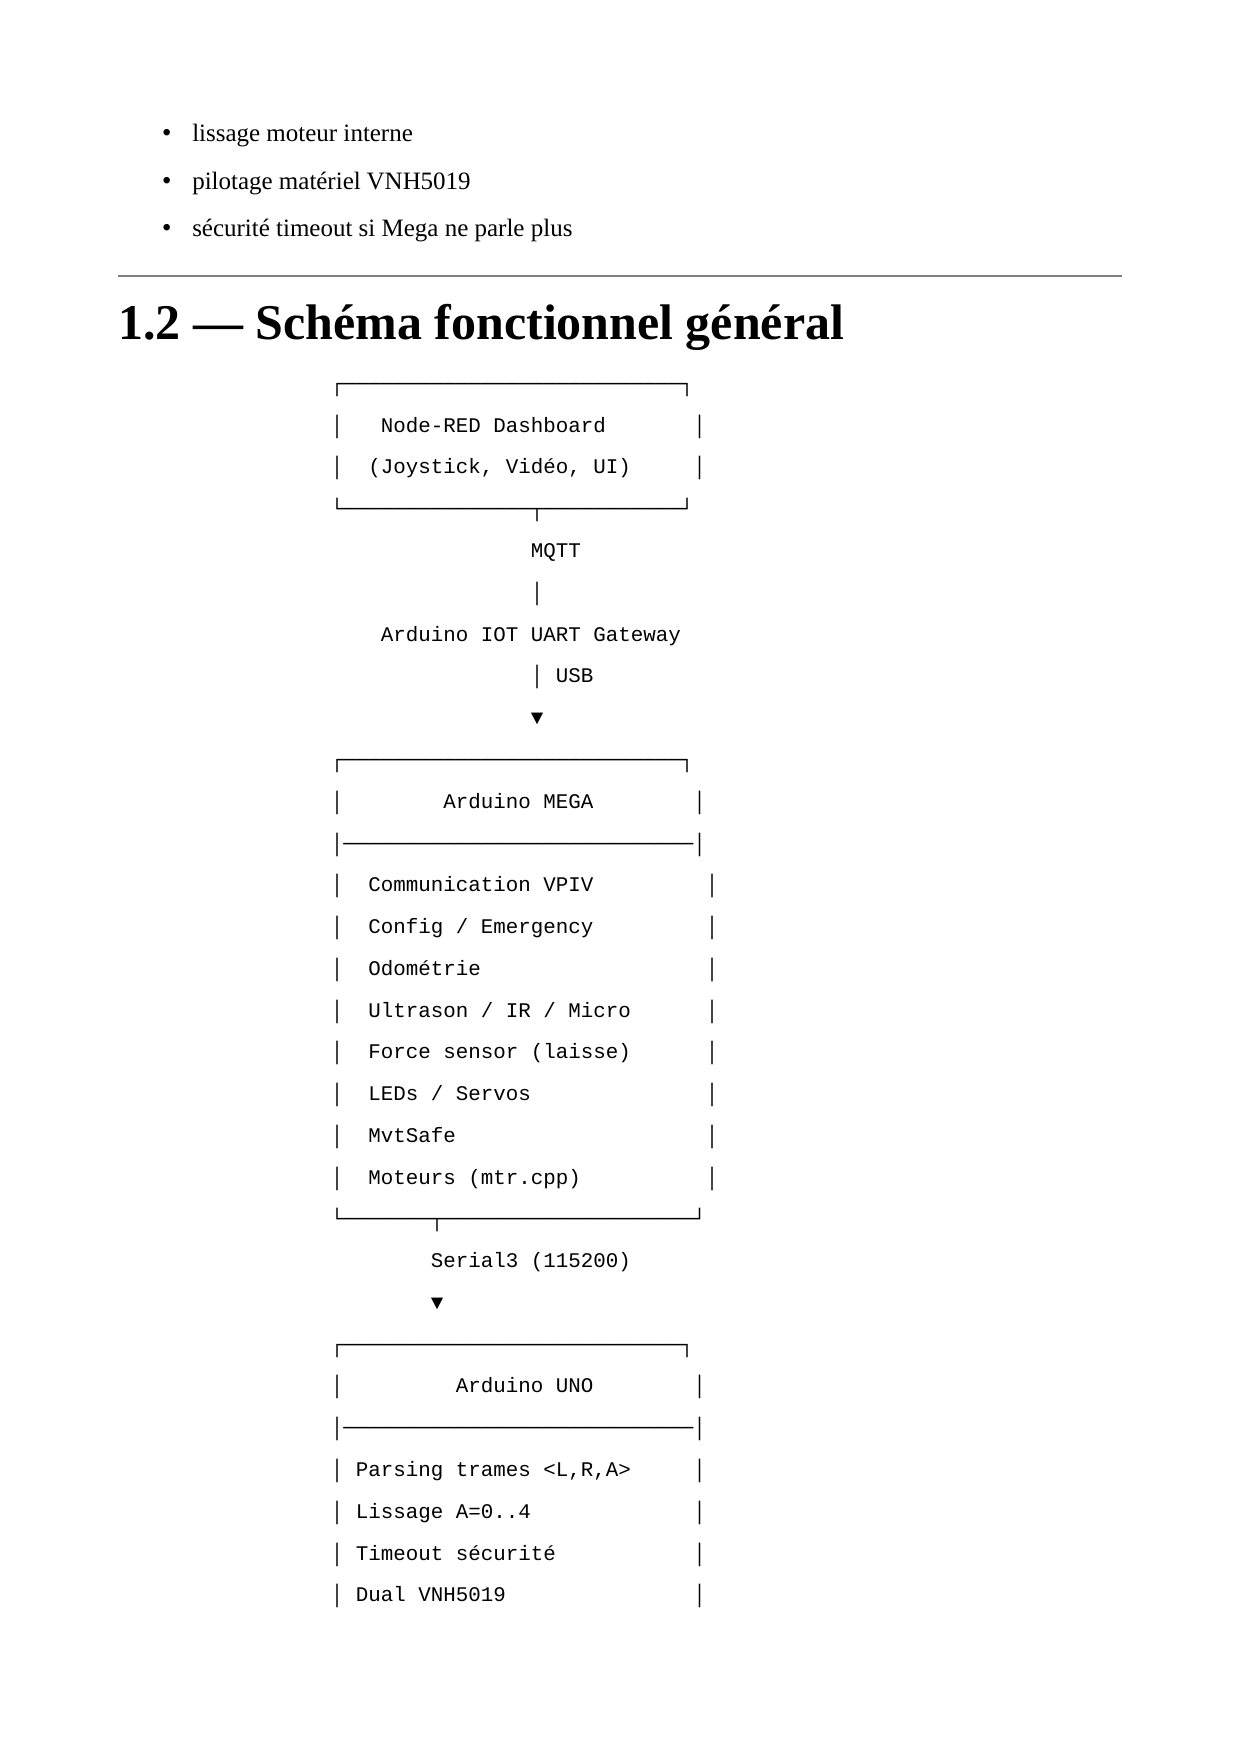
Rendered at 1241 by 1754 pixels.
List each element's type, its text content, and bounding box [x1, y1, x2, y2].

text MQTT [118, 540, 1122, 564]
text │ Moteurs (mtr.cpp) │ [337, 1167, 711, 1190]
text │ Node-RED Dashboard │ [700, 415, 1122, 438]
text │ Timeout sécurité │ [118, 1543, 336, 1566]
text │ Lissage A=0..4 │ [337, 1501, 699, 1524]
list lissage moteur interne [162, 118, 1122, 147]
text │ Odométrie │ [712, 958, 1122, 981]
text │ Timeout sécurité │ [337, 1543, 699, 1566]
text │ Force sensor (laisse) │ [118, 1041, 1122, 1065]
text │ Odométrie │ [337, 958, 711, 981]
text │ Node-RED Dashboard │ [118, 415, 336, 438]
text │────────────────────────────│ [118, 1417, 1122, 1441]
list pilotage matériel VNH5019 [162, 166, 1122, 194]
text │ Moteurs (mtr.cpp) │ [712, 1167, 1122, 1190]
text │ Parsing trames <L,R,A> │ [118, 1459, 1122, 1483]
text └───────┬────────────────────┘ [118, 1208, 1122, 1232]
text │ USB [118, 665, 1122, 689]
text │ Lissage A=0..4 │ [118, 1501, 336, 1524]
text │ Dual VNH5019 │ [118, 1584, 1122, 1608]
text │ Node-RED Dashboard │ [337, 415, 699, 438]
text │ [118, 582, 1122, 606]
text │ Arduino MEGA │ [337, 791, 699, 814]
text ▼ [118, 1292, 1122, 1316]
subtitle 1.2 — Schéma fonctionnel général [118, 292, 1122, 350]
text ┌───────────────────────────┐ [118, 1334, 1122, 1357]
text └───────────────┬───────────┘ [118, 498, 1122, 522]
text ┌───────────────────────────┐ [118, 373, 1122, 397]
text │ MvtSafe │ [337, 1125, 711, 1148]
text Serial3 (115200) [118, 1250, 1122, 1274]
text │ Communication VPIV │ [118, 874, 1122, 898]
text │ MvtSafe │ [118, 1125, 336, 1148]
text │────────────────────────────│ [118, 832, 1122, 856]
text │ Moteurs (mtr.cpp) │ [118, 1167, 336, 1190]
text │ Timeout sécurité │ [700, 1543, 1122, 1566]
text │ LEDs / Servos │ [118, 1083, 1122, 1107]
text │ Arduino MEGA │ [118, 791, 336, 814]
text │ (Joystick, Vidéo, UI) │ [118, 457, 1122, 480]
text │ Config / Emergency │ [118, 916, 1122, 940]
text │ Odométrie │ [118, 958, 336, 981]
text Arduino IOT UART Gateway [118, 624, 1122, 647]
text │ Arduino MEGA │ [700, 791, 1122, 814]
text │ Ultrason / IR / Micro │ [118, 999, 1122, 1023]
text │ Arduino UNO │ [118, 1376, 1122, 1399]
text │ MvtSafe │ [712, 1125, 1122, 1148]
text ┌───────────────────────────┐ [118, 749, 1122, 773]
list sécurité timeout si Mega ne parle plus [162, 213, 1122, 242]
text │ Lissage A=0..4 │ [700, 1501, 1122, 1524]
text ▼ [118, 707, 1122, 731]
